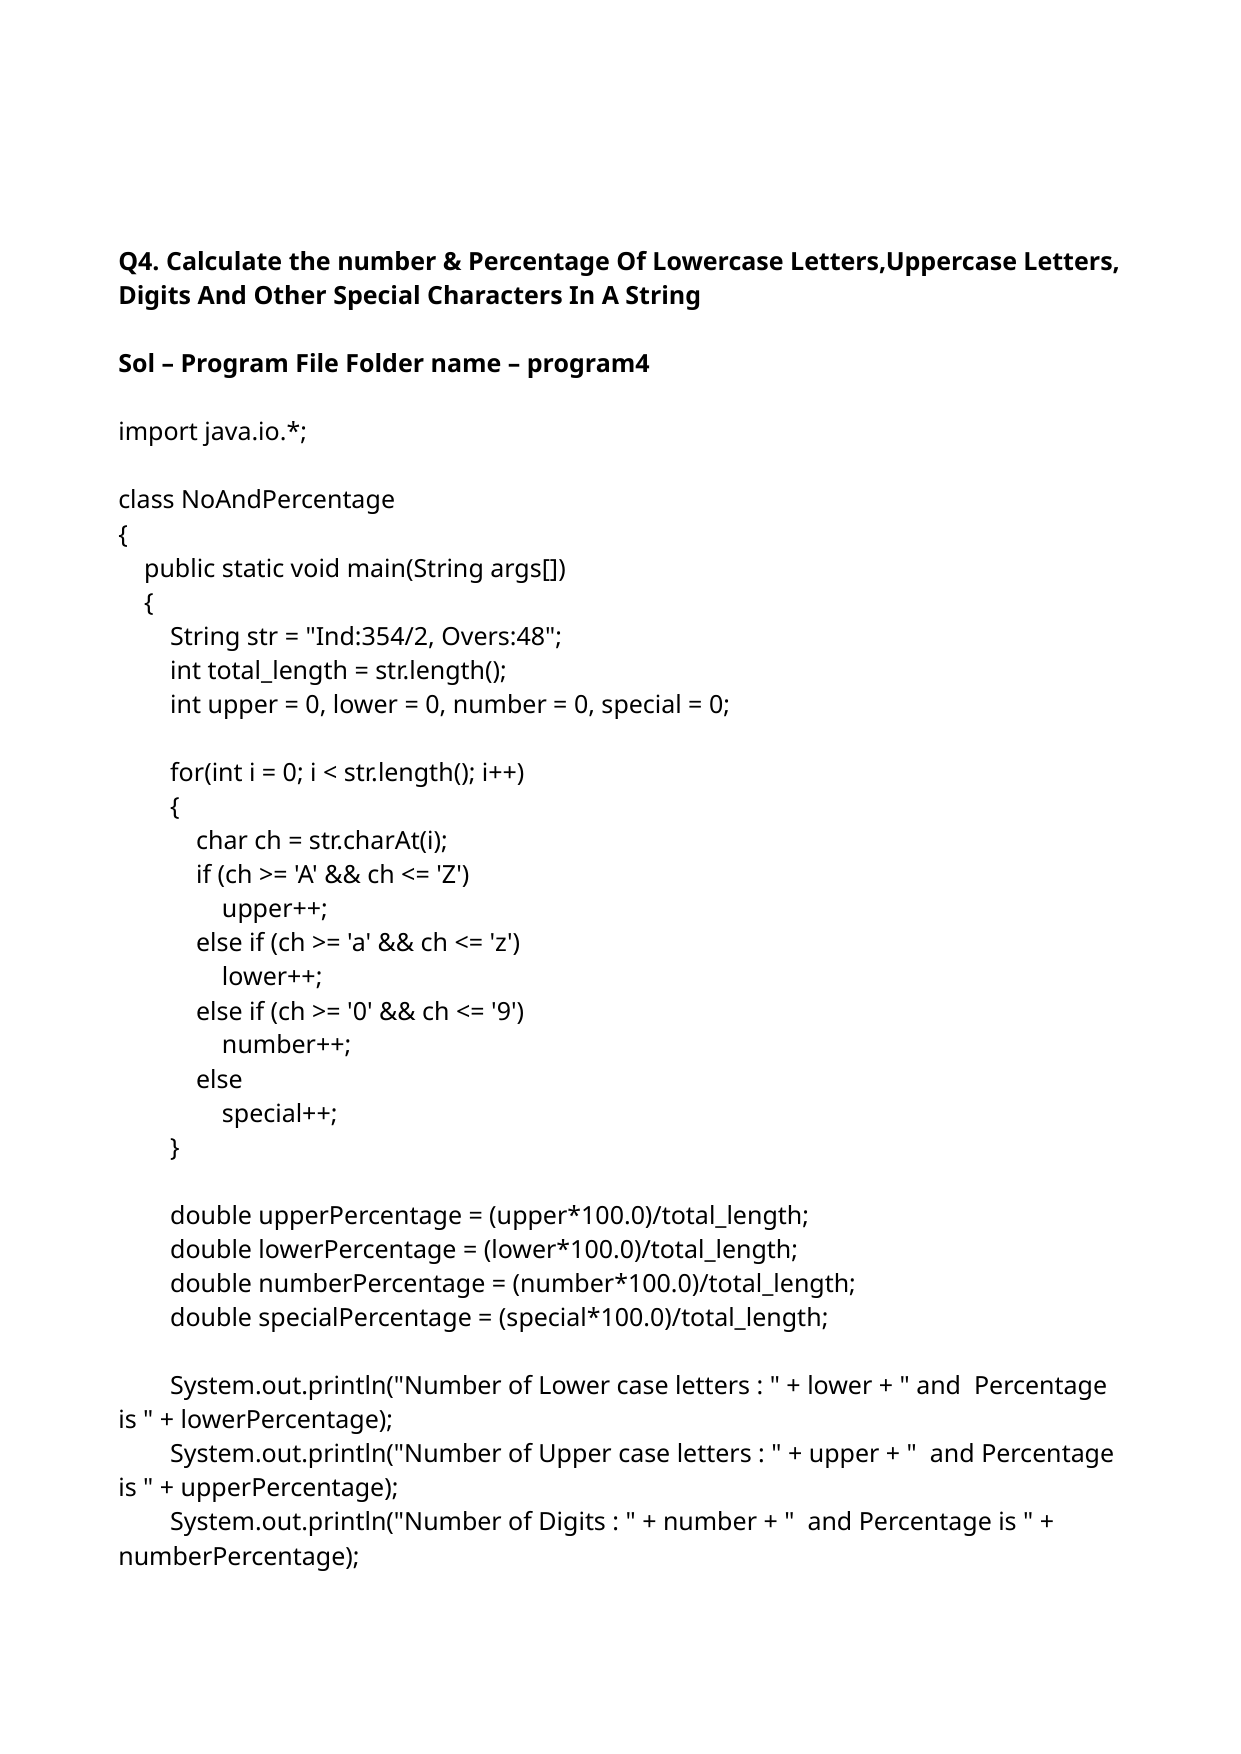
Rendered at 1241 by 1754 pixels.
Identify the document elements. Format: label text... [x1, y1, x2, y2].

text double numberPercentage = (number*100.0)/total_length; [118, 1266, 1122, 1300]
text { [118, 516, 1122, 550]
text double upperPercentage = (upper*100.0)/total_length; [118, 1197, 1122, 1232]
text String str = "Ind:354/2, Overs:48"; [118, 618, 1122, 652]
text upper++; [118, 891, 1122, 925]
text System.out.println("Number of Upper case letters : " + upper + " and Percentage is " + upperPercentage); [118, 1436, 1122, 1504]
text double lowerPercentage = (lower*100.0)/total_length; [118, 1232, 1122, 1266]
text if (ch >= 'A' && ch <= 'Z') [118, 857, 1122, 891]
text int total_length = str.length(); [118, 652, 1122, 687]
text char ch = str.charAt(i); [118, 823, 1122, 857]
text { [118, 584, 1122, 618]
text number++; [118, 1027, 1122, 1061]
text { [118, 789, 1122, 823]
text public static void main(String args[]) [118, 550, 1122, 584]
text class NoAndPercentage [118, 482, 1122, 516]
text for(int i = 0; i < str.length(); i++) [118, 755, 1122, 789]
text double specialPercentage = (special*100.0)/total_length; [118, 1300, 1122, 1334]
text else if (ch >= 'a' && ch <= 'z') [118, 925, 1122, 959]
text else [118, 1061, 1122, 1095]
text Sol – Program File Folder name – program4 [118, 346, 1122, 380]
text else if (ch >= '0' && ch <= '9') [118, 993, 1122, 1027]
text int upper = 0, lower = 0, number = 0, special = 0; [118, 687, 1122, 721]
text System.out.println("Number of Digits : " + number + " and Percentage is " + numberPercentage); [118, 1504, 1122, 1572]
text special++; [118, 1095, 1122, 1129]
text } [118, 1129, 1122, 1163]
text lower++; [118, 959, 1122, 993]
text import java.io.*; [118, 414, 1122, 448]
text Q4. Calculate the number & Percentage Of Lowercase Letters,Uppercase Letters, Digits And Other Special Characters In A String [118, 244, 1122, 312]
text System.out.println("Number of Lower case letters : " + lower + " and Percentage is " + lowerPercentage); [118, 1368, 1122, 1436]
